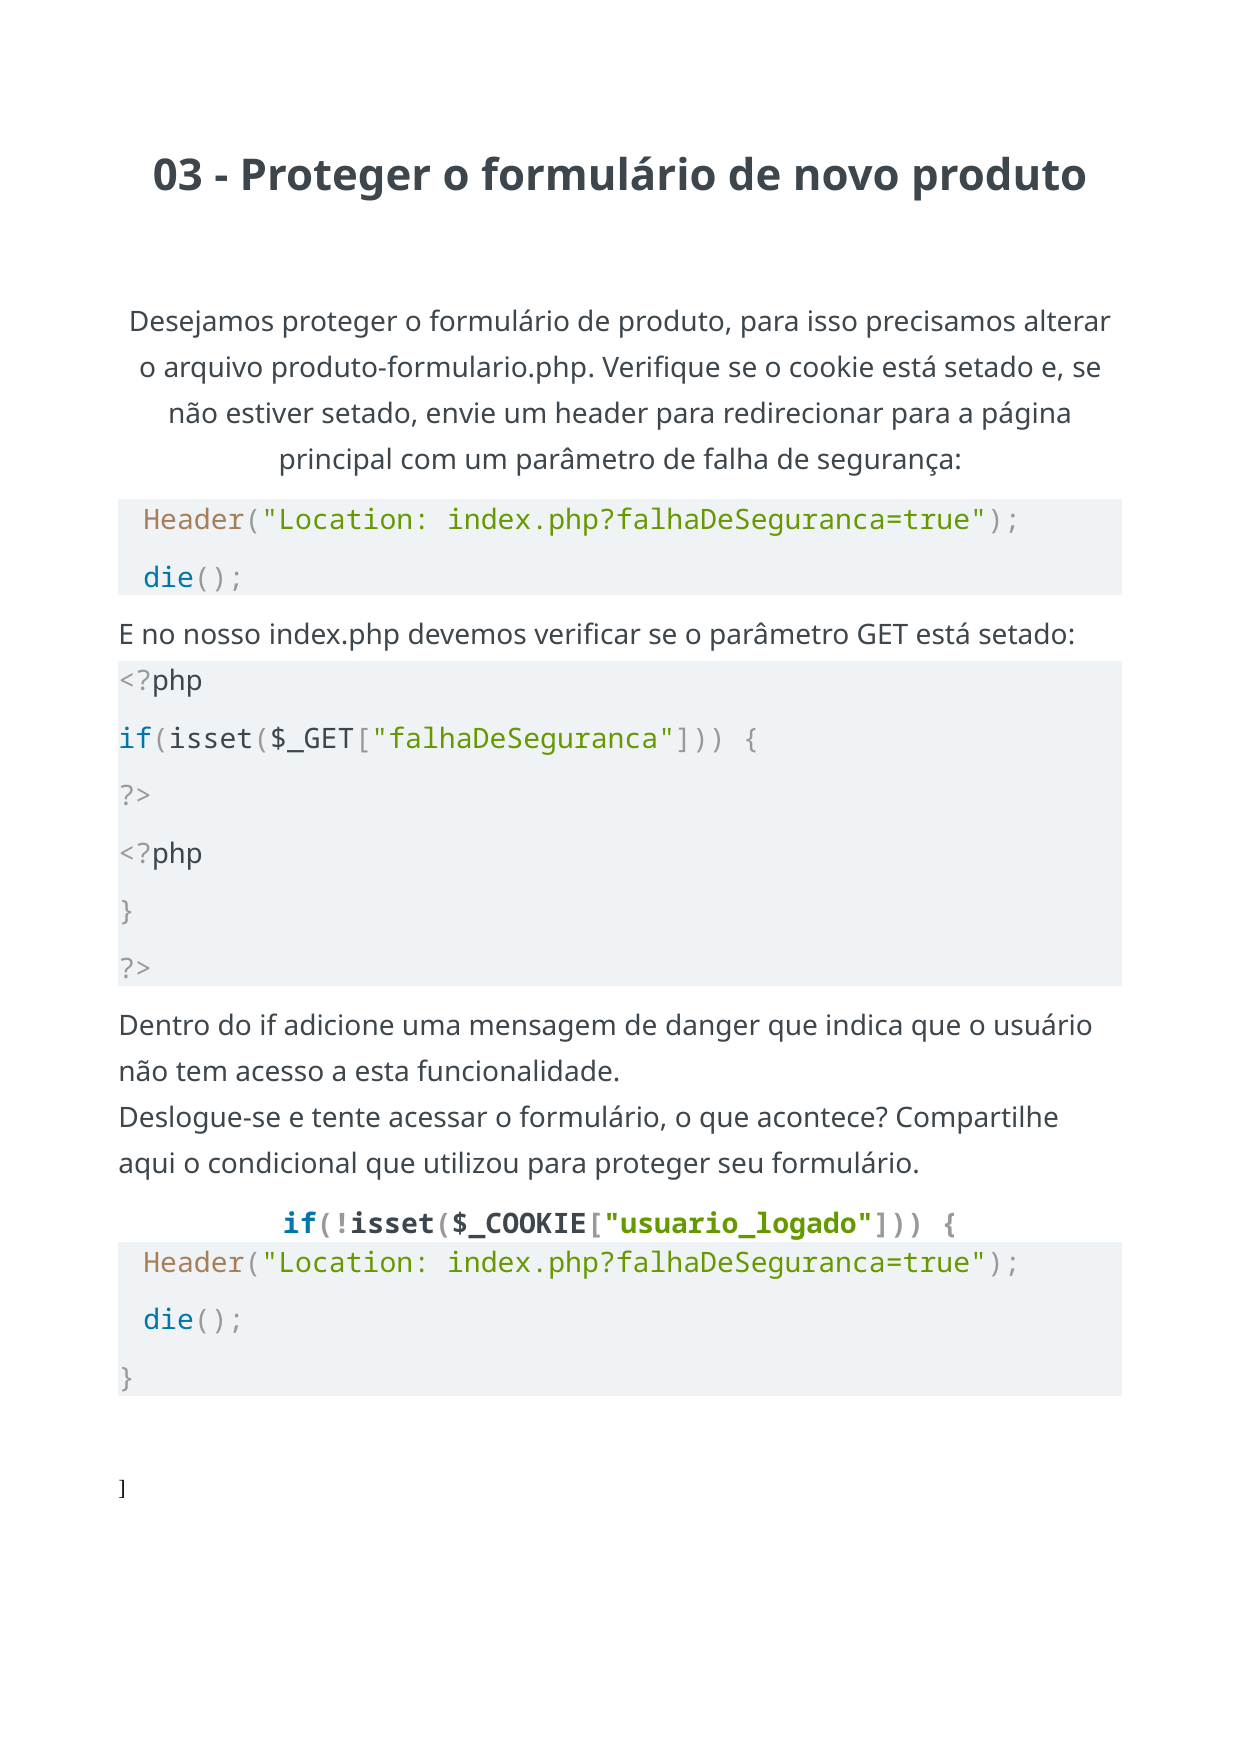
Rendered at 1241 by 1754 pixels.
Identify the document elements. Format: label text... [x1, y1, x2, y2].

text Dentro do if adicione uma mensagem de danger que indica que o usuário não tem acesso a esta funcionalidade. [118, 1006, 1122, 1090]
text Header("Location: index.php?falhaDeSeguranca=true"); [118, 499, 1122, 538]
text die(); [118, 557, 1122, 595]
text } [118, 1357, 1122, 1396]
text Header("Location: index.php?falhaDeSeguranca=true"); [118, 1242, 1122, 1281]
text Desejamos proteger o formulário de produto, para isso precisamos alterar o arquivo produto-formulario.php. Verifique se o cookie está setado e, se não estiver setado, envie um header para redirecionar para a página principal com um parâmetro de falha de segurança: [118, 301, 1122, 477]
text } [118, 891, 1122, 929]
text ?> [118, 776, 1122, 814]
text <?php [118, 661, 1122, 699]
text ?> [118, 948, 1122, 986]
text die(); [118, 1300, 1122, 1338]
text ] [118, 1475, 1122, 1500]
text Deslogue-se e tente acessar o formulário, o que acontece? Compartilhe aqui o condicional que utilizou para proteger seu formulário. [118, 1097, 1122, 1182]
text <?php [118, 833, 1122, 871]
text if(!isset($_COOKIE["usuario_logado"])) { [118, 1204, 1122, 1242]
text E no nosso index.php devemos verificar se o parâmetro GET está setado: [118, 614, 1122, 653]
subtitle 03 - Proteger o formulário de novo produto [118, 143, 1122, 203]
text if(isset($_GET["falhaDeSeguranca"])) { [118, 718, 1122, 756]
